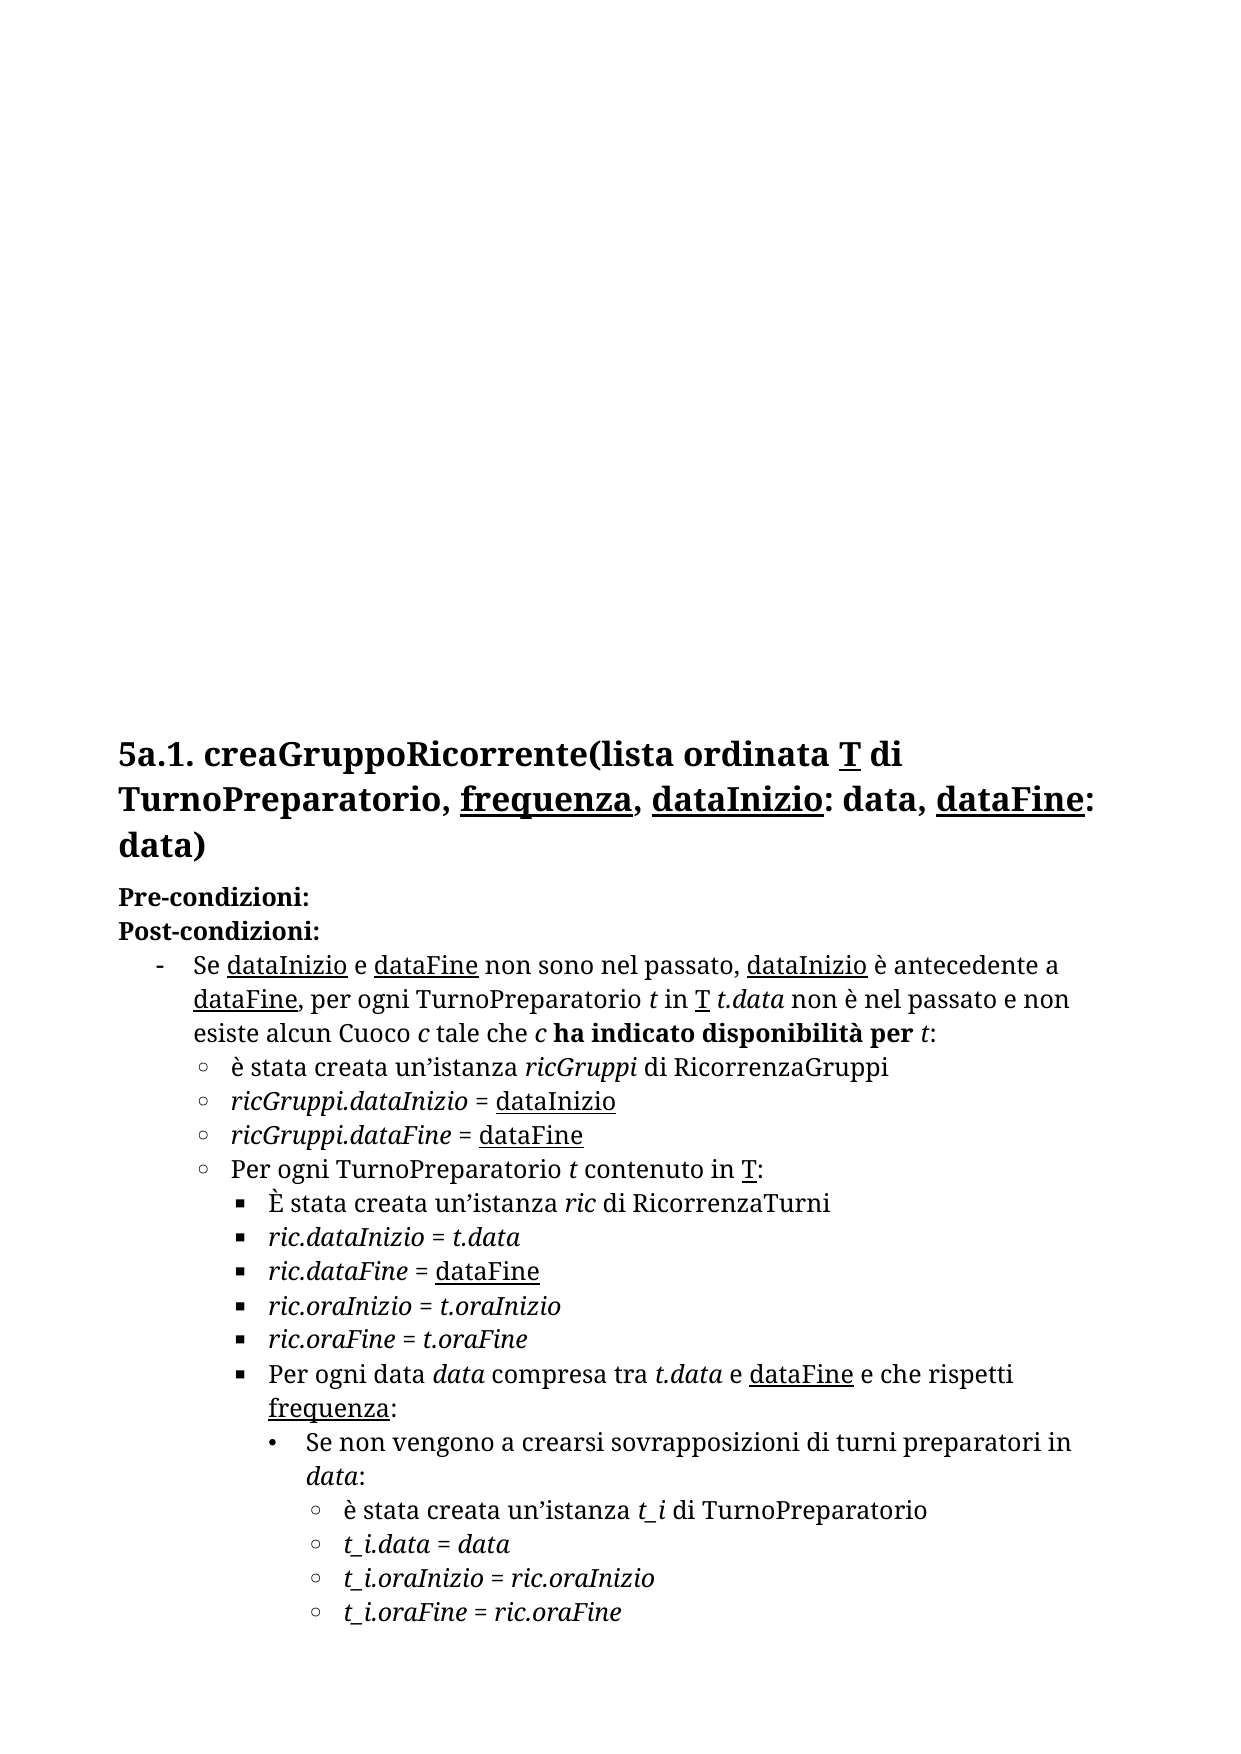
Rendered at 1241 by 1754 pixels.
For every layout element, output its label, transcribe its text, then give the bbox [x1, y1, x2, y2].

list ricGruppi.dataFine = dataFine [193, 1118, 1122, 1152]
list ricGruppi.dataInizio = dataInizio [193, 1084, 1122, 1118]
list t_i.oraInizio = ric.oraInizio [306, 1561, 1122, 1595]
text Pre-condizioni: [118, 879, 1122, 913]
list t_i.data = data [306, 1527, 1122, 1561]
text Post-condizioni: [118, 913, 1122, 947]
list Per ogni data data compresa tra t.data e dataFine e che rispetti frequenza: [231, 1356, 1122, 1424]
list ric.oraFine = t.oraFine [231, 1322, 1122, 1356]
list ric.dataInizio = t.data [231, 1220, 1122, 1254]
list è stata creata un’istanza t_i di TurnoPreparatorio [306, 1492, 1122, 1527]
list Se non vengono a crearsi sovrapposizioni di turni preparatori in data: [268, 1424, 1122, 1492]
list Per ogni TurnoPreparatorio t contenuto in T: [193, 1152, 1122, 1186]
list Se dataInizio e dataFine non sono nel passato, dataInizio è antecedente a dataFine, per ogni TurnoPreparatorio t in T t.data non è nel passato e non esiste alcun Cuoco c tale che c ha indicato disponibilità per t: [156, 947, 1122, 1050]
subtitle 5a.1. creaGruppoRicorrente(lista ordinata T di TurnoPreparatorio, frequenza, dataInizio: data, dataFine: data) [118, 731, 1122, 867]
list ric.oraInizio = t.oraInizio [231, 1288, 1122, 1322]
list ric.dataFine = dataFine [231, 1254, 1122, 1288]
list è stata creata un’istanza ricGruppi di RicorrenzaGruppi [193, 1050, 1122, 1084]
list È stata creata un’istanza ric di RicorrenzaTurni [231, 1186, 1122, 1220]
list t_i.oraFine = ric.oraFine [306, 1595, 1122, 1629]
